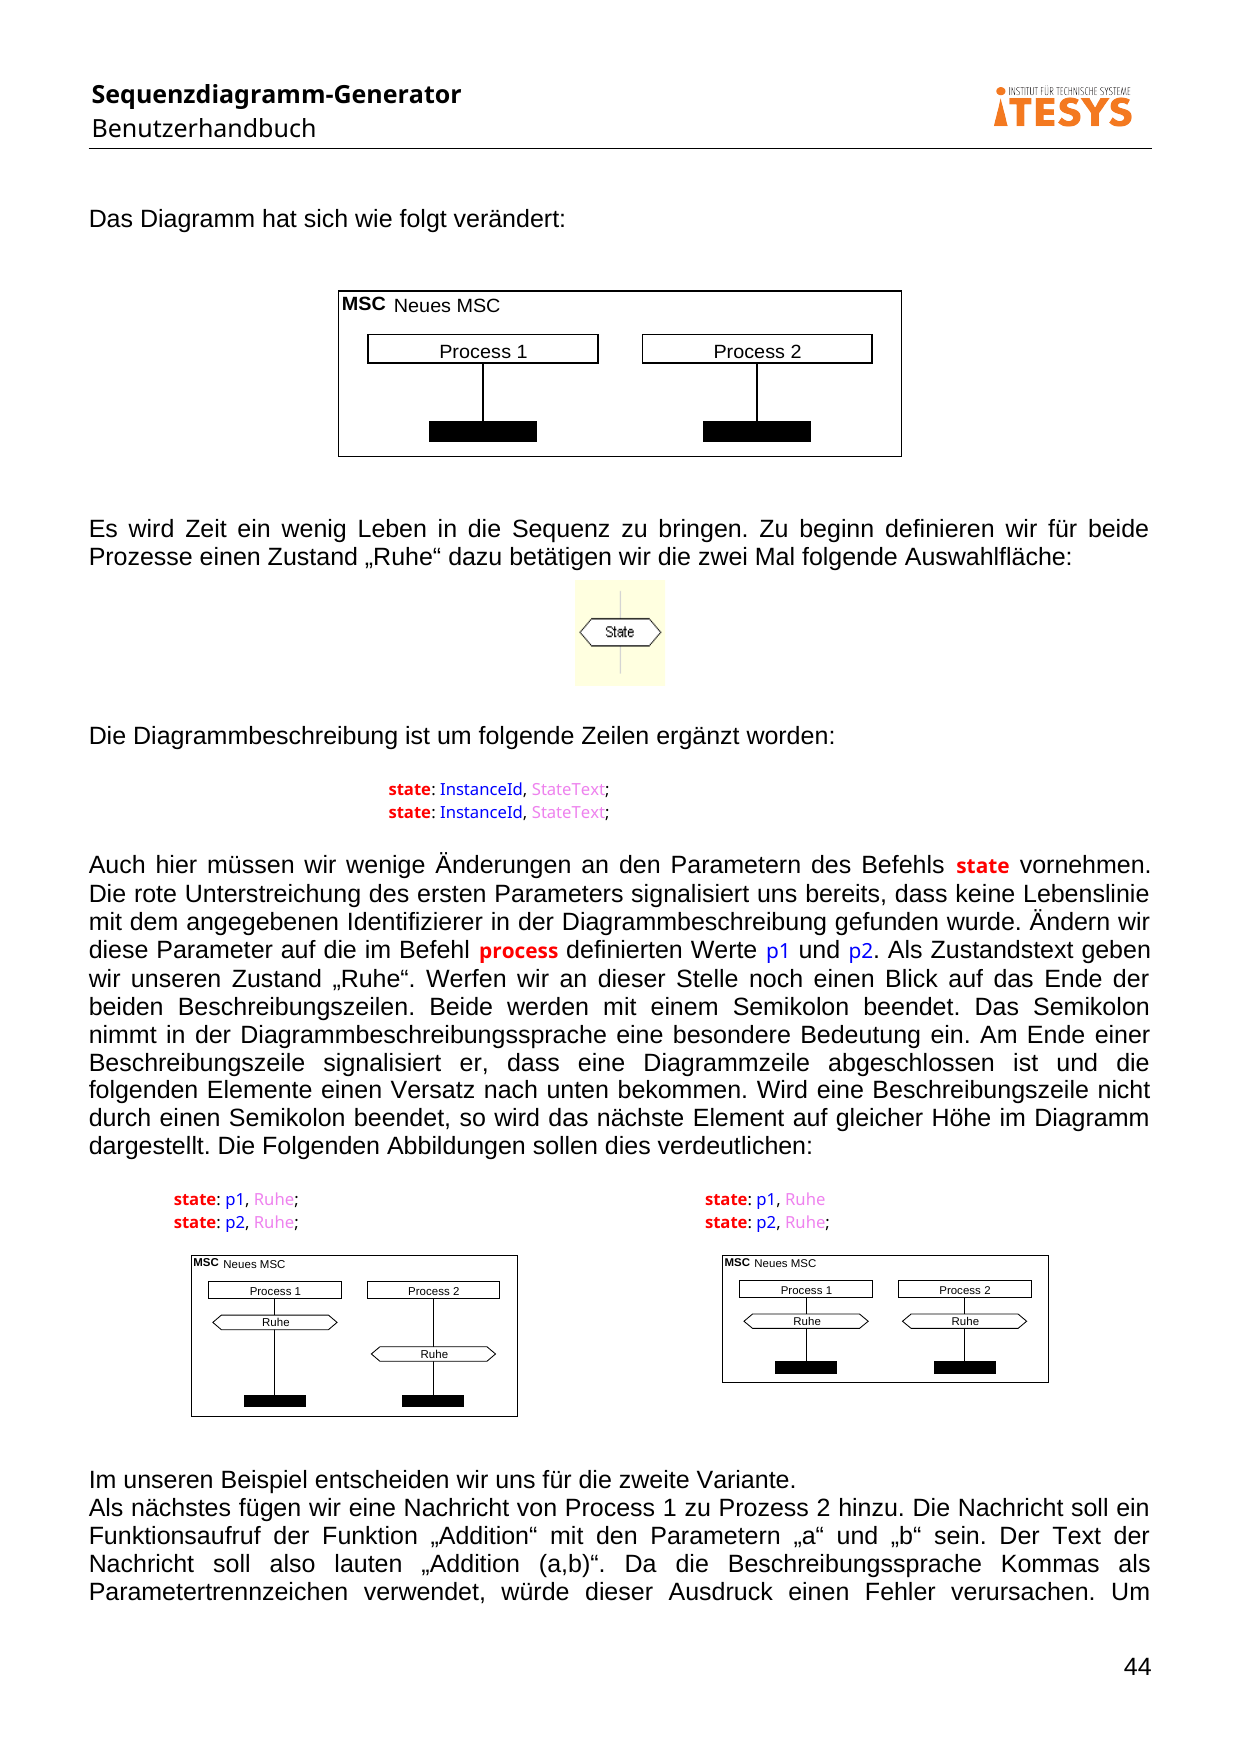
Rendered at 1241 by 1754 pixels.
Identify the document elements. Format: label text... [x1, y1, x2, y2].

table_header state: p1, Ruhe; state: p2, Ruhe; [89, 1188, 620, 1233]
text Das Diagramm hat sich wie folgt verändert: [88, 205, 1152, 233]
text Es wird Zeit ein wenig Leben in die Sequenz zu bringen. Zu beginn definieren wir für beide Prozesse einen Zustand „Ruhe“ dazu betätigen wir die zwei Mal folgende Auswahlfläche: [88, 515, 1152, 571]
table_header state: InstanceId, StateText; state: InstanceId, StateText; [377, 778, 864, 823]
text Als nächstes fügen wir eine Nachricht von Process 1 zu Prozess 2 hinzu. Die Nachricht soll ein Funktionsaufruf der Funktion „Addition“ mit den Parametern „a“ und „b“ sein. Der Text der Nachricht soll also lauten „Addition (a,b)“. Da die Beschreibungssprache Kommas als Parametertrennzeichen verwendet, würde dieser Ausdruck einen Fehler verursachen. Um [88, 1494, 1152, 1605]
picture [993, 85, 1133, 127]
table_header [864, 778, 1151, 823]
text Im unseren Beispiel entscheiden wir uns für die zweite Variante. [88, 1466, 1152, 1494]
text Die Diagrammbeschreibung ist um folgende Zeilen ergänzt worden: [88, 722, 1152, 750]
text Auch hier müssen wir wenige Änderungen an den Parametern des Befehls state vornehmen. Die rote Unterstreichung des ersten Parameters signalisiert uns bereits, dass keine Lebenslinie mit dem angegebenen Identifizierer in der Diagrammbeschreibung gefunden wurde. Ändern wir diese Parameter auf die im Befehl process definierten Werte p1 und p2. Als Zustandstext geben wir unseren Zustand „Ruhe“. Werfen wir an dieser Stelle noch einen Blick auf das Ende der beiden Beschreibungszeilen. Beide werden mit einem Semikolon beendet. Das Semikolon nimmt in der Diagrammbeschreibungssprache eine besondere Bedeutung ein. Am Ende einer Beschreibungszeile signalisiert er, dass eine Diagrammzeile abgeschlossen ist und die folgenden Elemente einen Versatz nach unten bekommen. Wird eine Beschreibungszeile nicht durch einen Semikolon beendet, so wird das nächste Element auf gleicher Höhe im Diagramm dargestellt. Die Folgenden Abbildungen sollen dies verdeutlichen: [88, 851, 1152, 1160]
table_cell [89, 1234, 620, 1438]
table_header [89, 778, 377, 823]
picture [575, 580, 666, 686]
table_header state: p1, Ruhe state: p2, Ruhe; [620, 1188, 1151, 1233]
table_cell [620, 1234, 1151, 1438]
